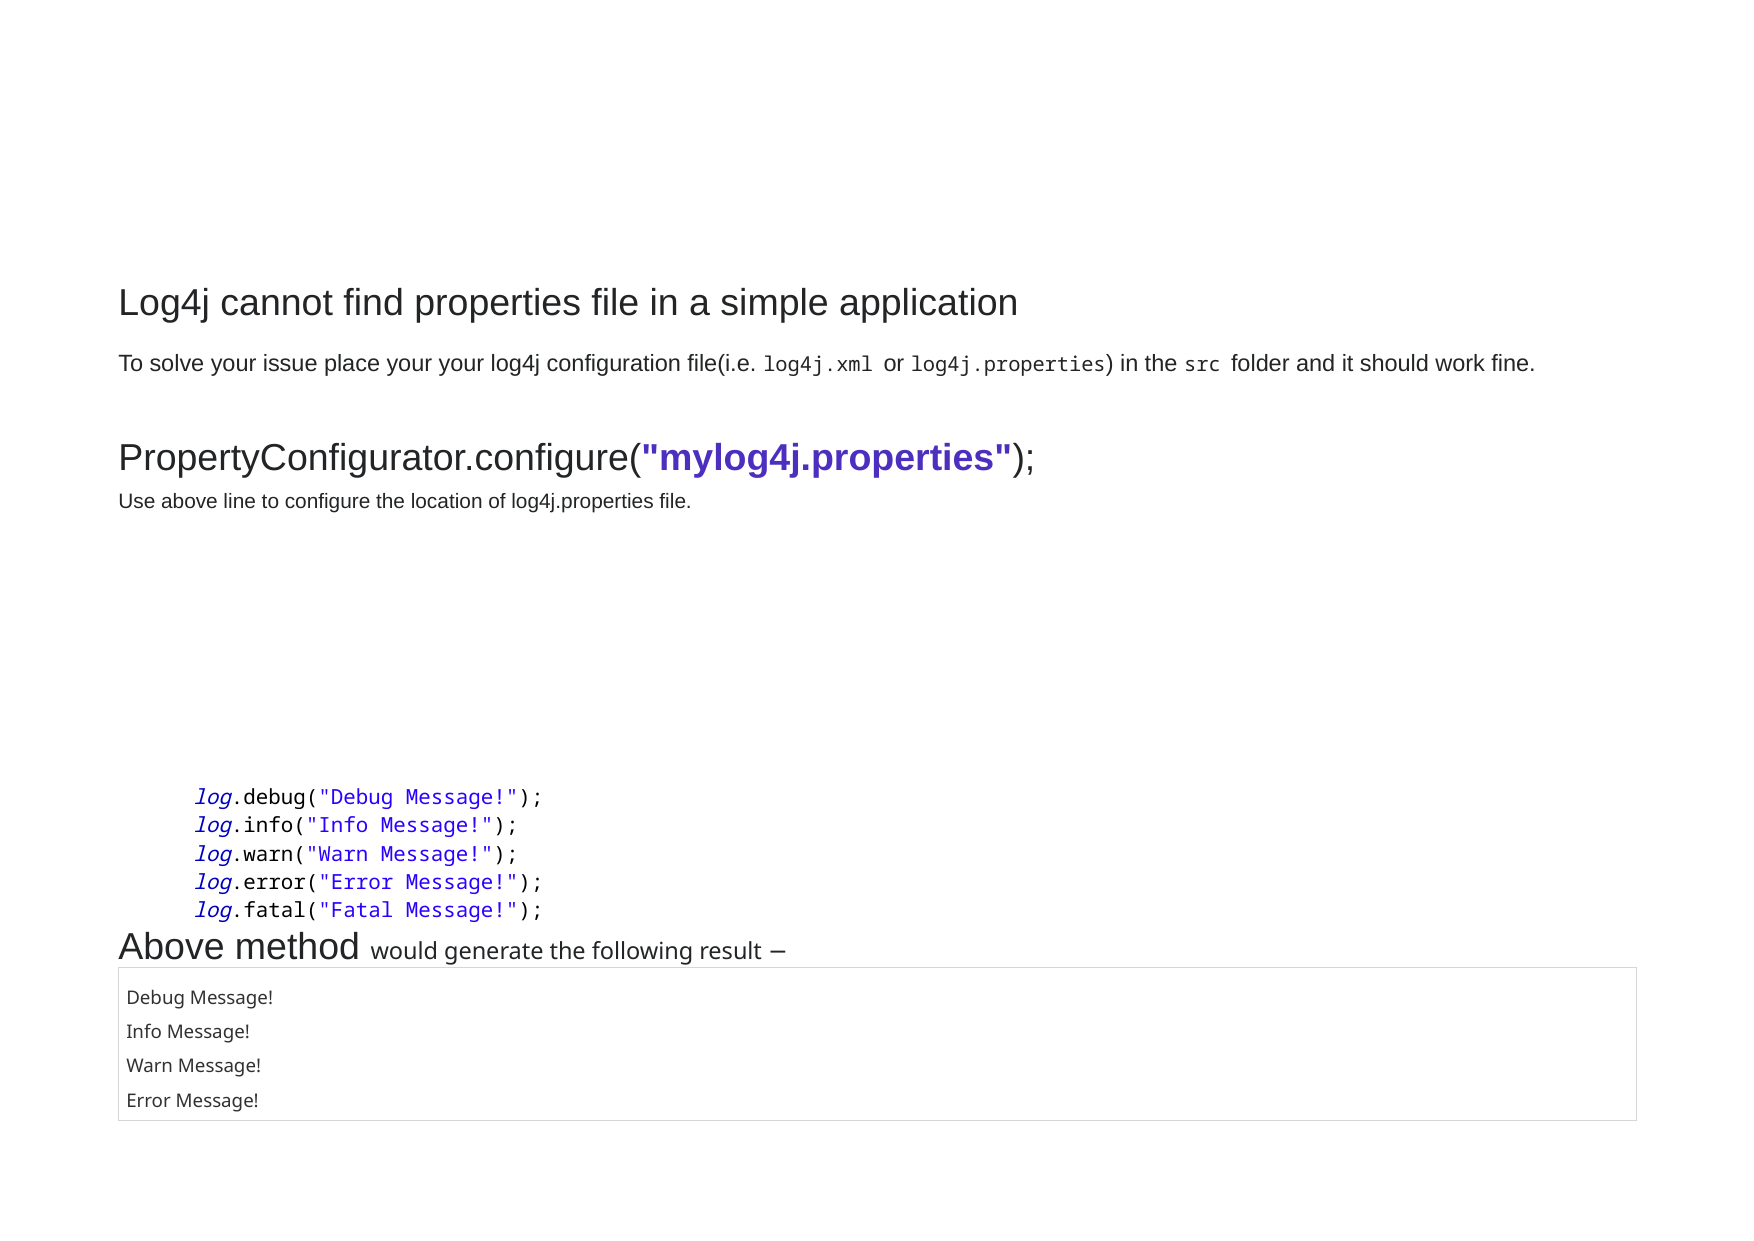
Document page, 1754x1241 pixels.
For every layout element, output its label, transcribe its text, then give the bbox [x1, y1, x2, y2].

text Error Message! [119, 1070, 1636, 1120]
text log.warn("Warn Message!"); [118, 839, 1636, 867]
text Warn Message! [119, 1036, 1636, 1070]
text log.info("Info Message!"); [118, 810, 1636, 839]
text To solve your issue place your your log4j configuration file(i.e. log4j.xml or log4j.properties) in the src folder and it should work fine. [118, 336, 1636, 379]
text log.debug("Debug Message!"); [118, 782, 1636, 810]
text Above method would generate the following result − [118, 924, 1636, 967]
text Use above line to configure the location of log4j.properties file. [118, 478, 1636, 512]
text PropertyConfigurator.configure("mylog4j.properties"); [118, 435, 1636, 478]
text Debug Message! [119, 968, 1636, 1002]
text log.fatal("Fatal Message!"); [118, 896, 1636, 924]
subtitle Log4j cannot find properties file in a simple application [118, 281, 1636, 324]
text log.error("Error Message!"); [118, 867, 1636, 896]
text Info Message! [119, 1002, 1636, 1036]
